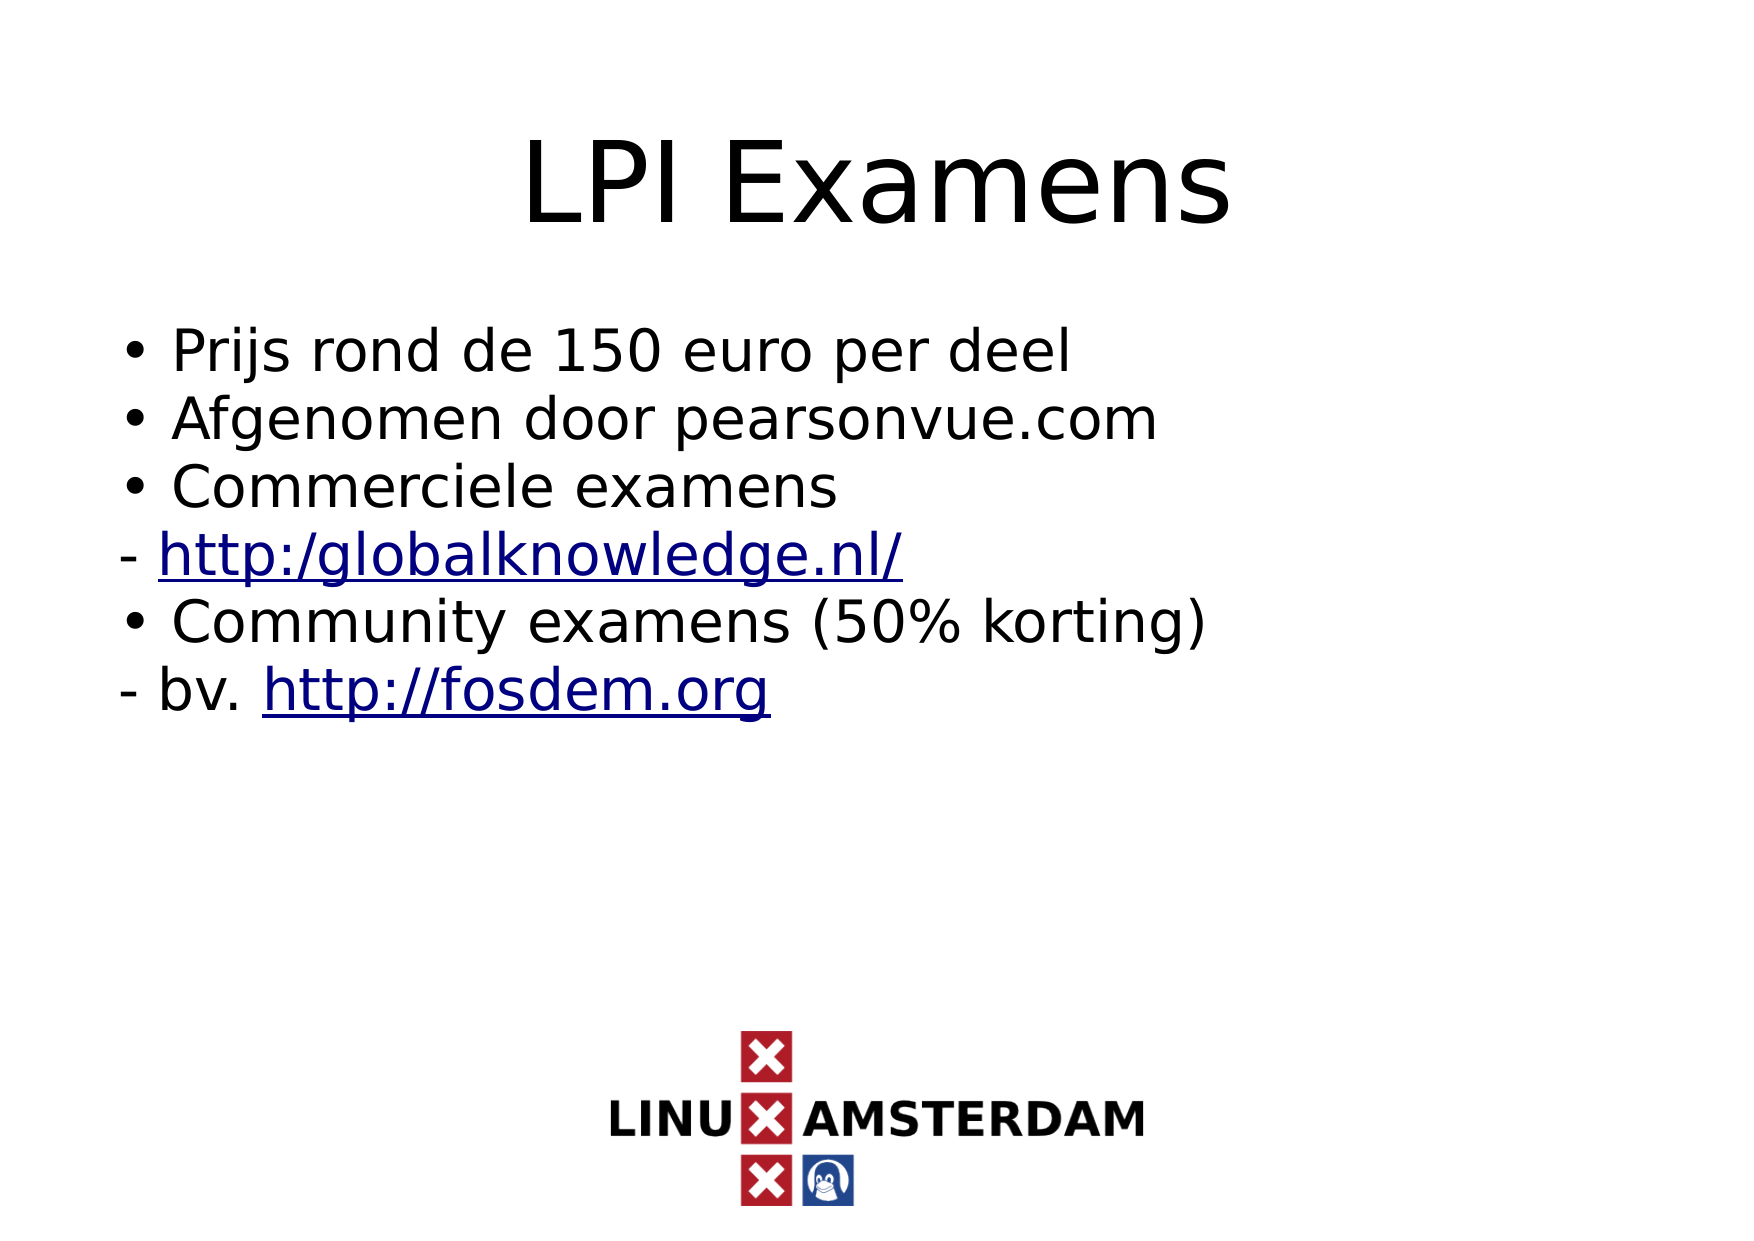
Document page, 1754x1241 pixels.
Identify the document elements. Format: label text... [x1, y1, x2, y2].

text • Afgenomen door pearsonvue.com [118, 385, 1636, 453]
text • Commerciele examens [118, 453, 1636, 521]
text - http:/globalknowledge.nl/ [118, 521, 1636, 589]
text • Prijs rond de 150 euro per deel [118, 317, 1636, 385]
picture [610, 1031, 1144, 1206]
text • Community examens (50% korting) [118, 589, 1636, 657]
text LPI Examens [118, 118, 1636, 249]
text - bv. http://fosdem.org [118, 657, 1636, 724]
